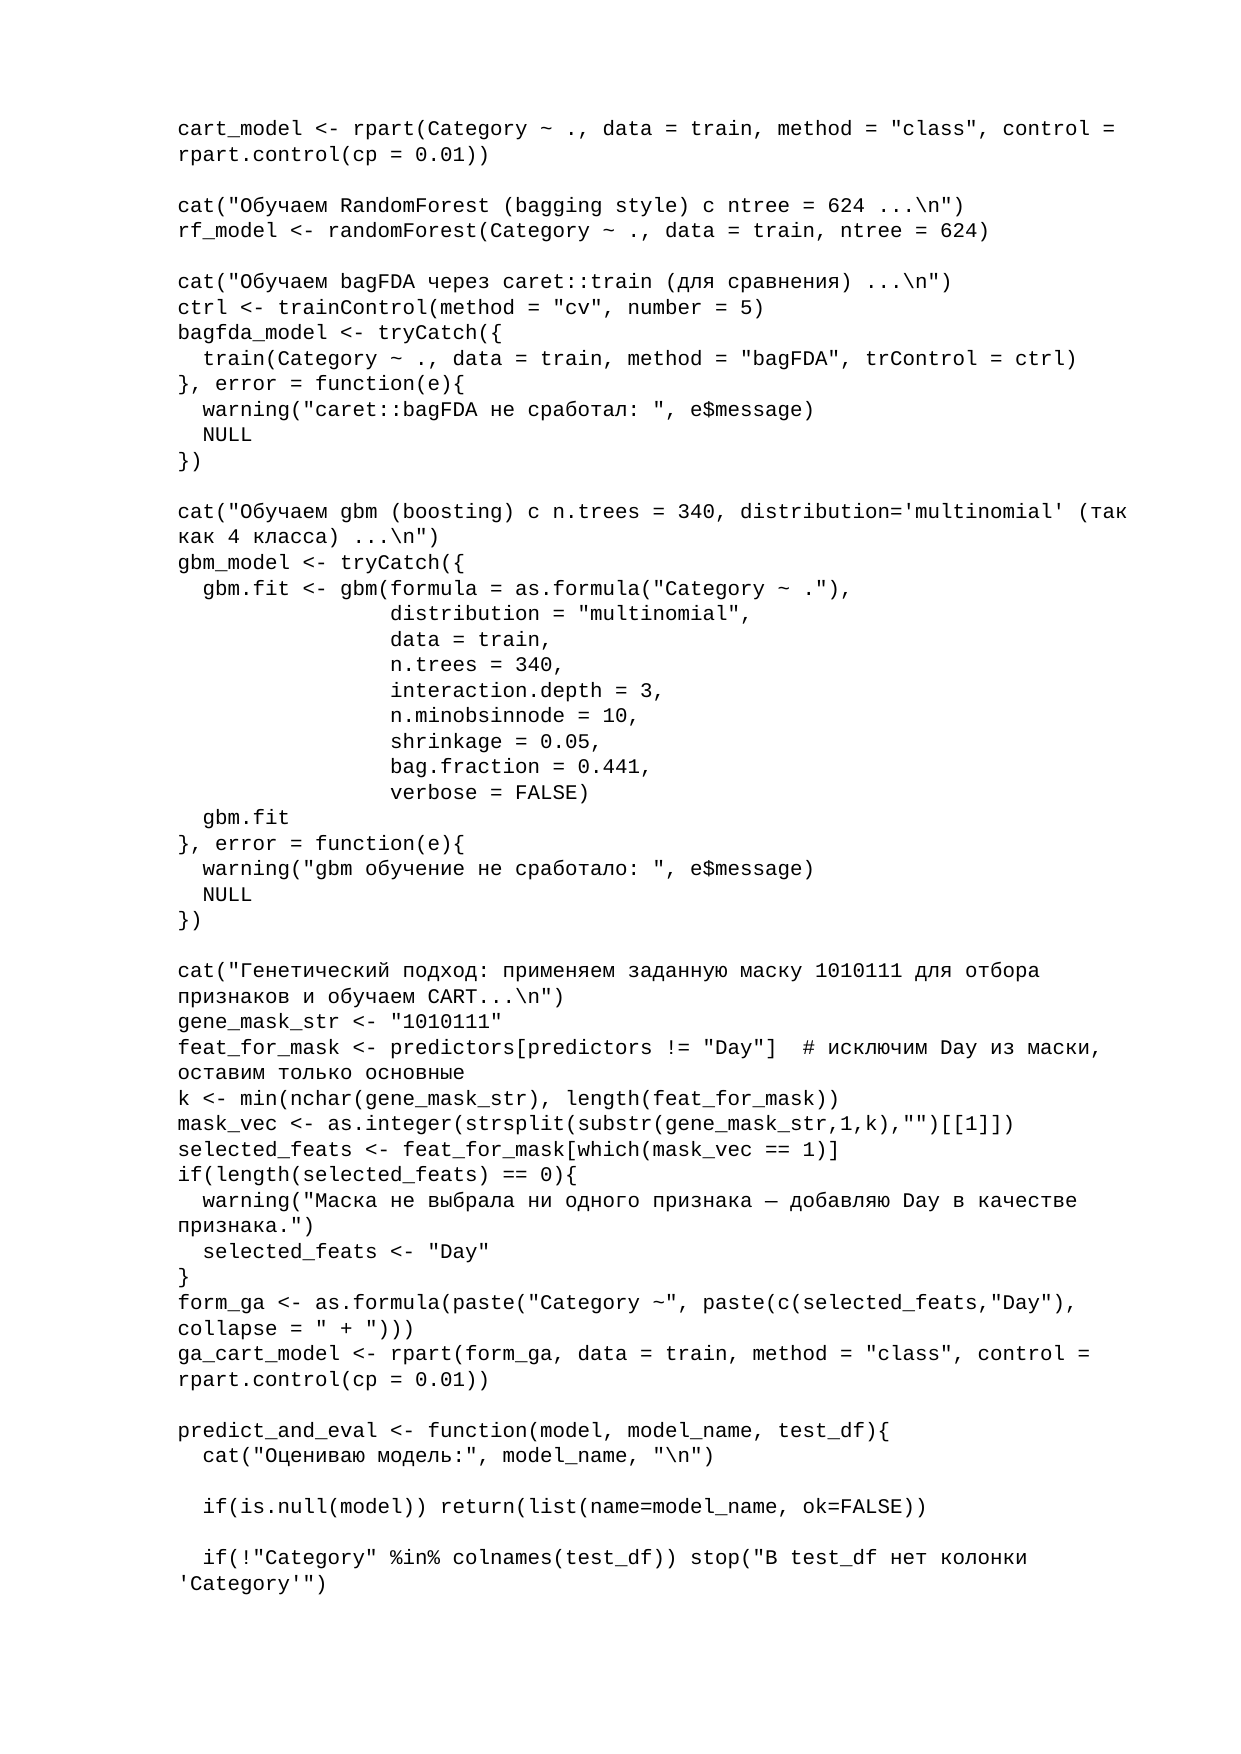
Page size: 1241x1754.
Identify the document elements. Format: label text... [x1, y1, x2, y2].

text n.minobsinnode = 10, [177, 705, 1152, 729]
text if(length(selected_feats) == 0){ [177, 1164, 1152, 1188]
text }) [177, 450, 1152, 473]
text if(!"Category" %in% colnames(test_df)) stop("В test_df нет колонки 'Category'") [177, 1547, 1152, 1596]
text cat("Оцениваю модель:", model_name, "\n") [177, 1445, 1152, 1469]
text data = train, [177, 628, 1152, 652]
text cat("Обучаем bagFDA через caret::train (для сравнения) ...\n") [177, 271, 1152, 295]
text mask_vec <- as.integer(strsplit(substr(gene_mask_str,1,k),"")[[1]]) [177, 1113, 1152, 1137]
text } [177, 1267, 1152, 1290]
text }, error = function(e){ [177, 373, 1152, 397]
text warning("caret::bagFDA не сработал: ", e$message) [177, 399, 1152, 422]
text NULL [177, 424, 1152, 448]
text distribution = "multinomial", [177, 603, 1152, 627]
text cat("Обучаем gbm (boosting) с n.trees = 340, distribution='multinomial' (так как 4 класса) ...\n") [177, 501, 1152, 550]
text }, error = function(e){ [177, 833, 1152, 856]
text shrinkage = 0.05, [177, 731, 1152, 754]
text NULL [177, 884, 1152, 907]
text cat("Обучаем RandomForest (bagging style) с ntree = 624 ...\n") [177, 195, 1152, 218]
text warning("Маска не выбрала ни одного признака — добавляю Day в качестве признака.") [177, 1190, 1152, 1239]
text feat_for_mask <- predictors[predictors != "Day"] # исключим Day из маски, оставим только основные [177, 1037, 1152, 1086]
text gbm.fit [177, 807, 1152, 831]
text n.trees = 340, [177, 654, 1152, 678]
text form_ga <- as.formula(paste("Category ~", paste(c(selected_feats,"Day"), collapse = " + "))) [177, 1292, 1152, 1341]
text interaction.depth = 3, [177, 679, 1152, 703]
text gene_mask_str <- "1010111" [177, 1011, 1152, 1035]
text cat("Генетический подход: применяем заданную маску 1010111 для отбора признаков и обучаем CART...\n") [177, 960, 1152, 1009]
text if(is.null(model)) return(list(name=model_name, ok=FALSE)) [177, 1496, 1152, 1520]
text train(Category ~ ., data = train, method = "bagFDA", trControl = ctrl) [177, 348, 1152, 371]
text k <- min(nchar(gene_mask_str), length(feat_for_mask)) [177, 1088, 1152, 1112]
text gbm_model <- tryCatch({ [177, 552, 1152, 576]
text ctrl <- trainControl(method = "cv", number = 5) [177, 297, 1152, 320]
text selected_feats <- feat_for_mask[which(mask_vec == 1)] [177, 1139, 1152, 1163]
text }) [177, 909, 1152, 933]
text rf_model <- randomForest(Category ~ ., data = train, ntree = 624) [177, 220, 1152, 244]
text verbose = FALSE) [177, 782, 1152, 805]
text bagfda_model <- tryCatch({ [177, 322, 1152, 346]
text ga_cart_model <- rpart(form_ga, data = train, method = "class", control = rpart.control(cp = 0.01)) [177, 1343, 1152, 1392]
text predict_and_eval <- function(model, model_name, test_df){ [177, 1420, 1152, 1443]
text warning("gbm обучение не сработало: ", e$message) [177, 858, 1152, 882]
text selected_feats <- "Day" [177, 1241, 1152, 1265]
text gbm.fit <- gbm(formula = as.formula("Category ~ ."), [177, 577, 1152, 601]
text bag.fraction = 0.441, [177, 756, 1152, 780]
text cart_model <- rpart(Category ~ ., data = train, method = "class", control = rpart.control(cp = 0.01)) [177, 118, 1152, 167]
